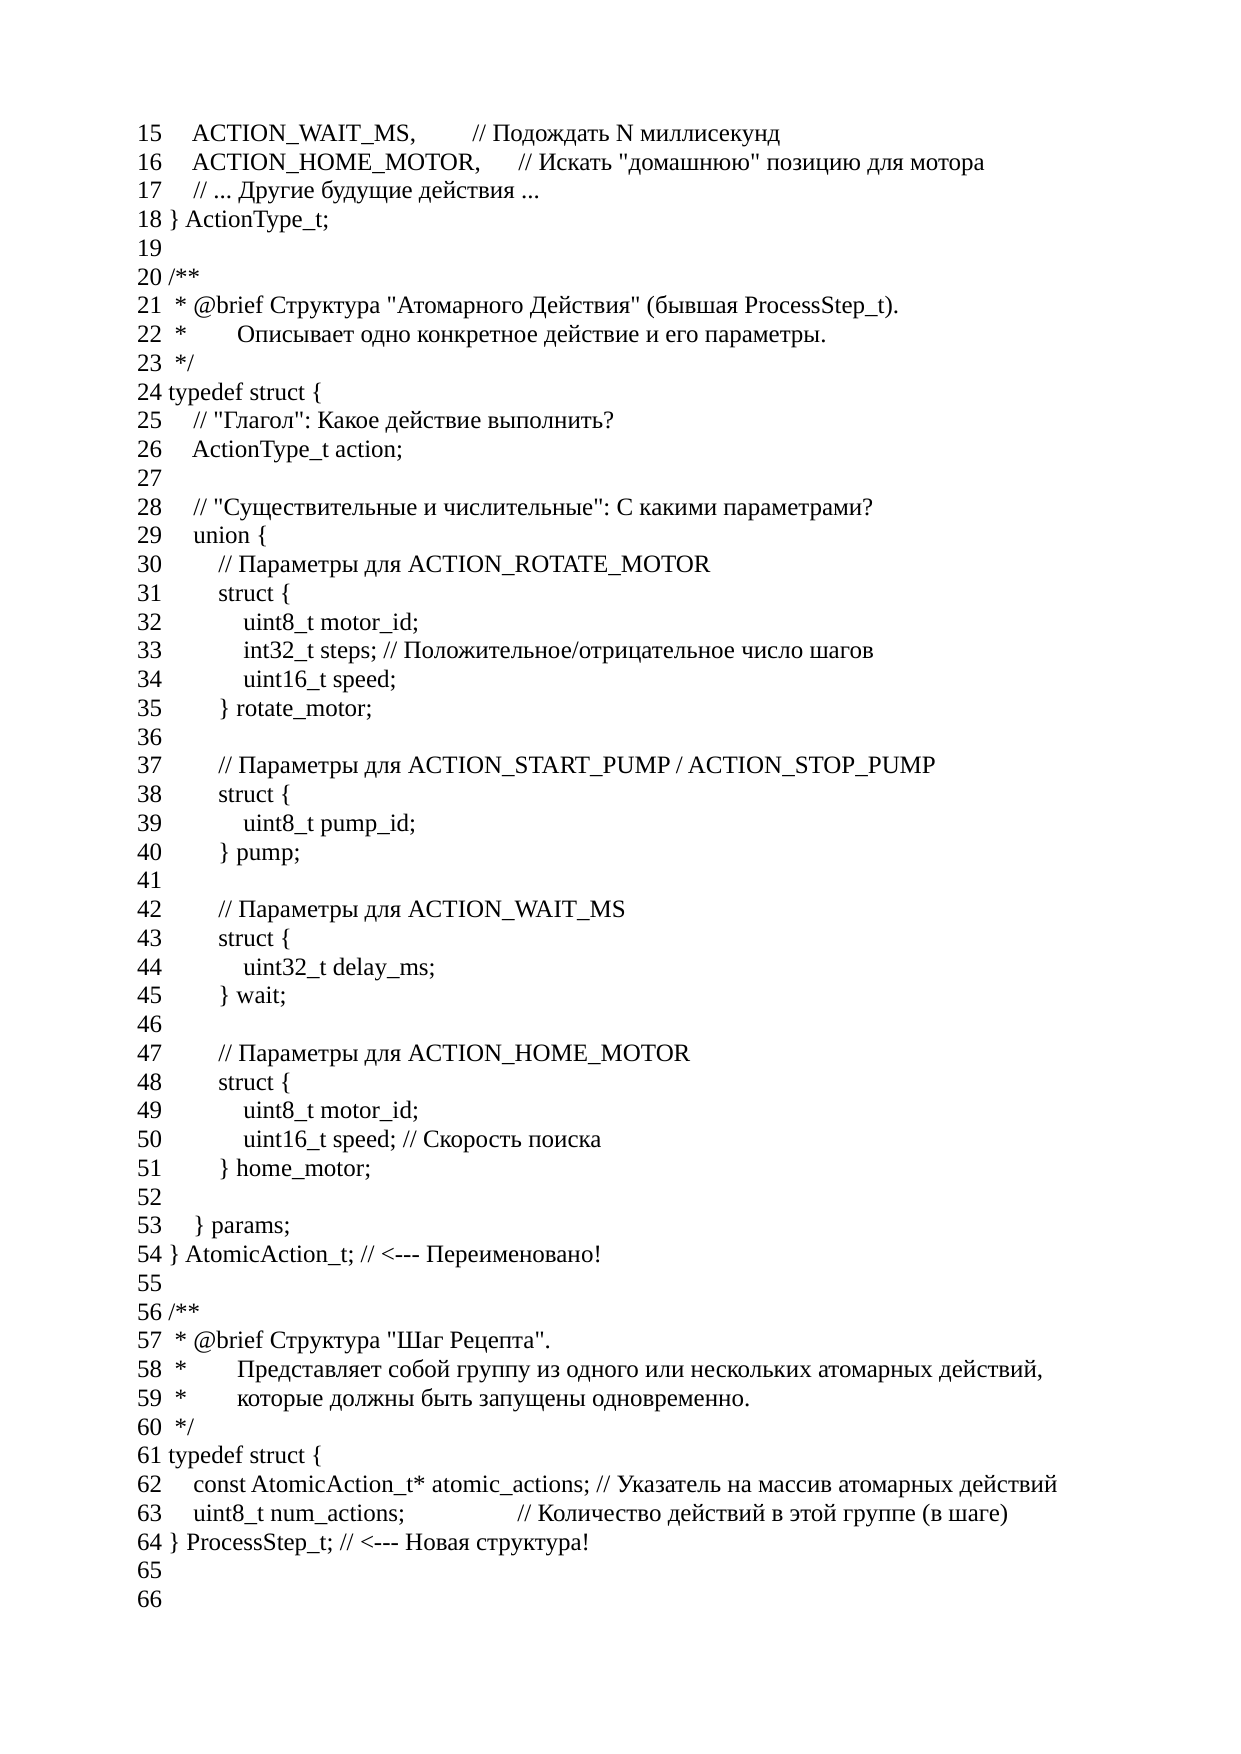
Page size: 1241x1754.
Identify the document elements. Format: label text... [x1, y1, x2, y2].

text 45 } wait; [118, 981, 1122, 1009]
text 58 * Представляет собой группу из одного или нескольких атомарных действий, [118, 1354, 1122, 1383]
text 33 int32_t steps; // Положительное/отрицательное число шагов [118, 636, 1122, 664]
text 25 // "Глагол": Какое действие выполнить? [118, 406, 1122, 434]
text 46 [118, 1009, 1122, 1038]
text 24 typedef struct { [118, 377, 1122, 406]
text 54 } AtomicAction_t; // <--- Переименовано! [118, 1239, 1122, 1268]
text 43 struct { [118, 923, 1122, 952]
text 15 ACTION_WAIT_MS, // Подождать N миллисекунд [118, 118, 1122, 147]
text 52 [118, 1182, 1122, 1211]
text 48 struct { [118, 1067, 1122, 1096]
text 57 * @brief Структура "Шаг Рецепта". [118, 1326, 1122, 1354]
text 66 [118, 1584, 1122, 1613]
text 55 [118, 1268, 1122, 1297]
text 41 [118, 866, 1122, 894]
text 62 const AtomicAction_t* atomic_actions; // Указатель на массив атомарных действий [118, 1469, 1122, 1498]
text 18 } ActionType_t; [118, 204, 1122, 233]
text 16 ACTION_HOME_MOTOR, // Искать "домашнюю" позицию для мотора [118, 147, 1122, 176]
text 27 [118, 463, 1122, 492]
text 26 ActionType_t action; [118, 434, 1122, 463]
text 36 [118, 722, 1122, 751]
text 42 // Параметры для ACTION_WAIT_MS [118, 894, 1122, 923]
text 59 * которые должны быть запущены одновременно. [118, 1383, 1122, 1412]
text 61 typedef struct { [118, 1441, 1122, 1469]
text 17 // ... Другие будущие действия ... [118, 176, 1122, 204]
text 20 /** [118, 262, 1122, 291]
text 63 uint8_t num_actions; // Количество действий в этой группе (в шаге) [118, 1498, 1122, 1527]
text 21 * @brief Структура "Атомарного Действия" (бывшая ProcessStep_t). [118, 291, 1122, 319]
text 19 [118, 233, 1122, 262]
text 32 uint8_t motor_id; [118, 607, 1122, 636]
text 28 // "Существительные и числительные": С какими параметрами? [118, 492, 1122, 521]
text 51 } home_motor; [118, 1153, 1122, 1182]
text 34 uint16_t speed; [118, 664, 1122, 693]
text 50 uint16_t speed; // Скорость поиска [118, 1124, 1122, 1153]
text 44 uint32_t delay_ms; [118, 952, 1122, 981]
text 65 [118, 1556, 1122, 1584]
text 23 */ [118, 348, 1122, 377]
text 37 // Параметры для ACTION_START_PUMP / ACTION_STOP_PUMP [118, 751, 1122, 779]
text 29 union { [118, 521, 1122, 549]
text 31 struct { [118, 578, 1122, 607]
text 53 } params; [118, 1211, 1122, 1239]
text 47 // Параметры для ACTION_HOME_MOTOR [118, 1038, 1122, 1067]
text 22 * Описывает одно конкретное действие и его параметры. [118, 319, 1122, 348]
text 30 // Параметры для ACTION_ROTATE_MOTOR [118, 549, 1122, 578]
text 38 struct { [118, 779, 1122, 808]
text 40 } pump; [118, 837, 1122, 866]
text 60 */ [118, 1412, 1122, 1441]
text 49 uint8_t motor_id; [118, 1096, 1122, 1124]
text 39 uint8_t pump_id; [118, 808, 1122, 837]
text 64 } ProcessStep_t; // <--- Новая структура! [118, 1527, 1122, 1556]
text 35 } rotate_motor; [118, 693, 1122, 722]
text 56 /** [118, 1297, 1122, 1326]
